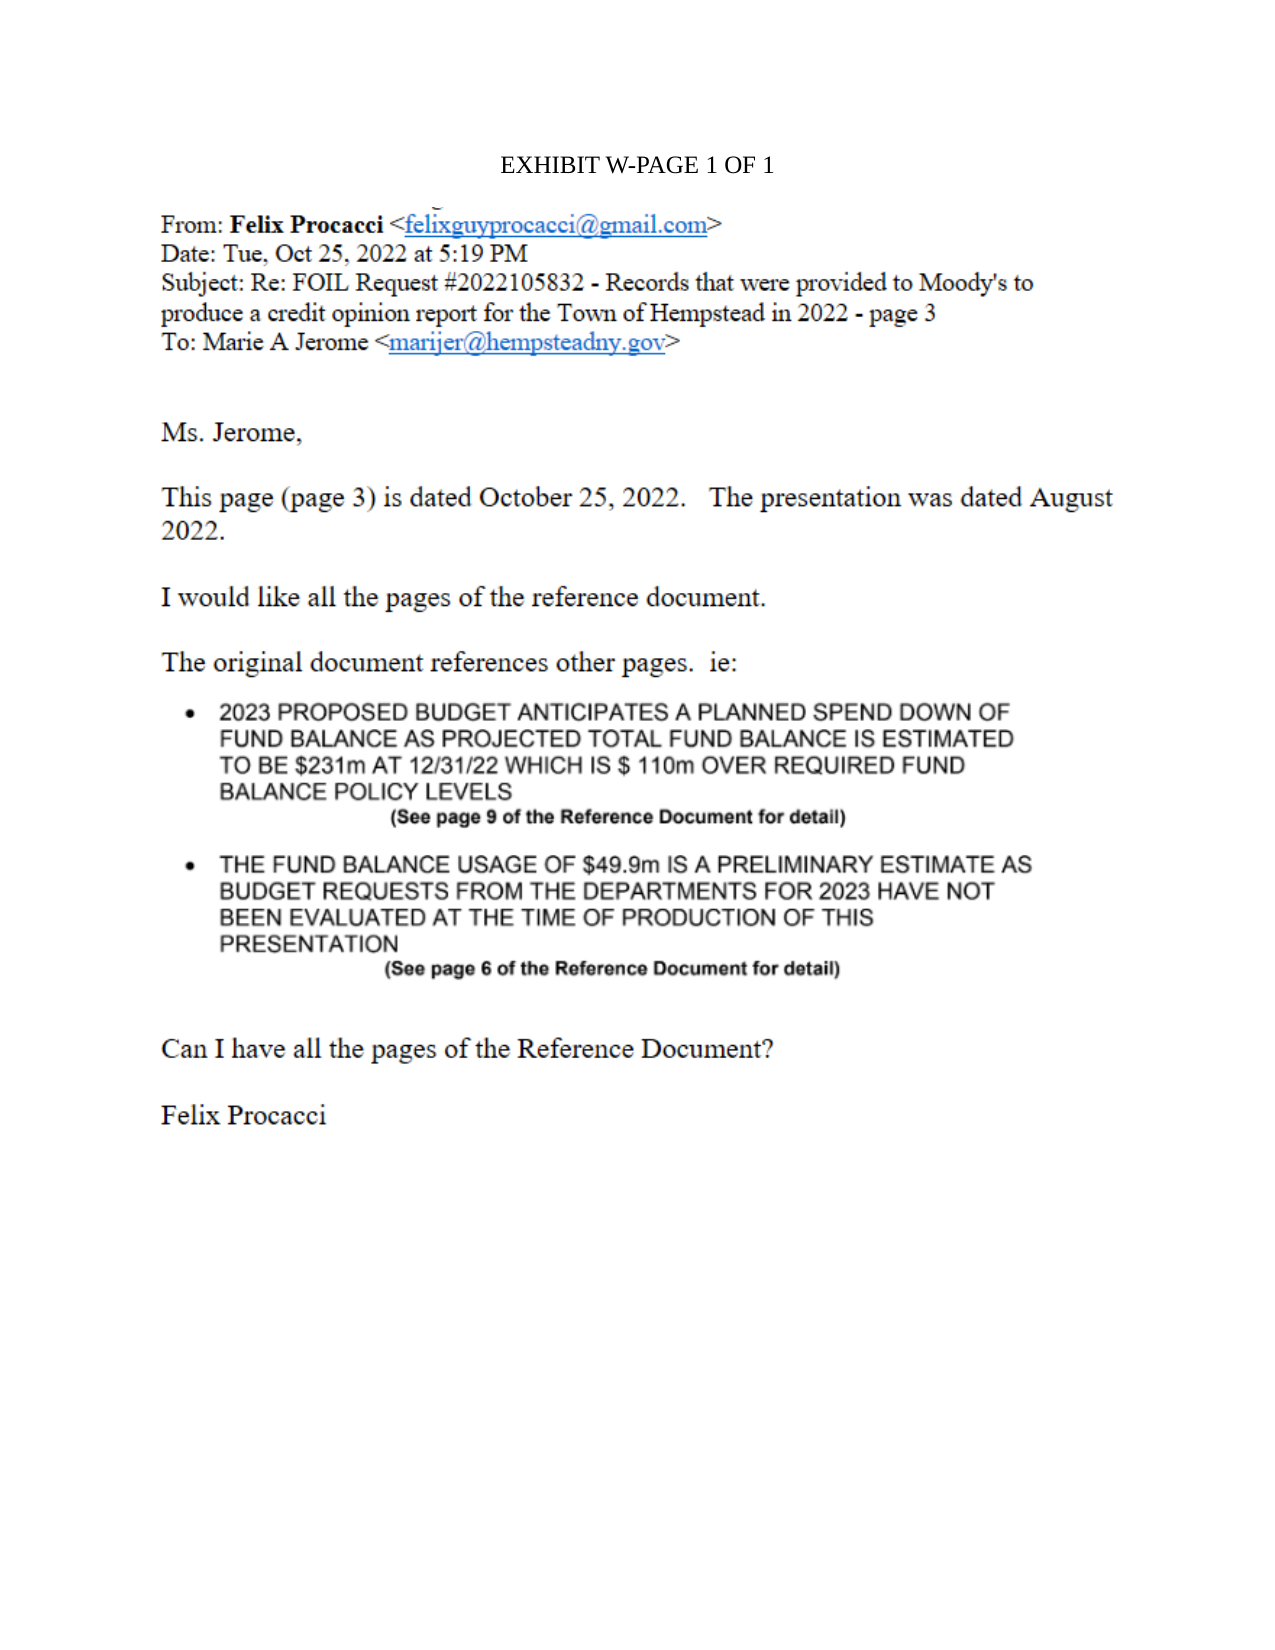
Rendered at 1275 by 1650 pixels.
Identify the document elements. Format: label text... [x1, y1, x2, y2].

picture [150, 207, 1125, 1142]
text EXHIBIT W-PAGE 1 OF 1 [150, 150, 1125, 179]
